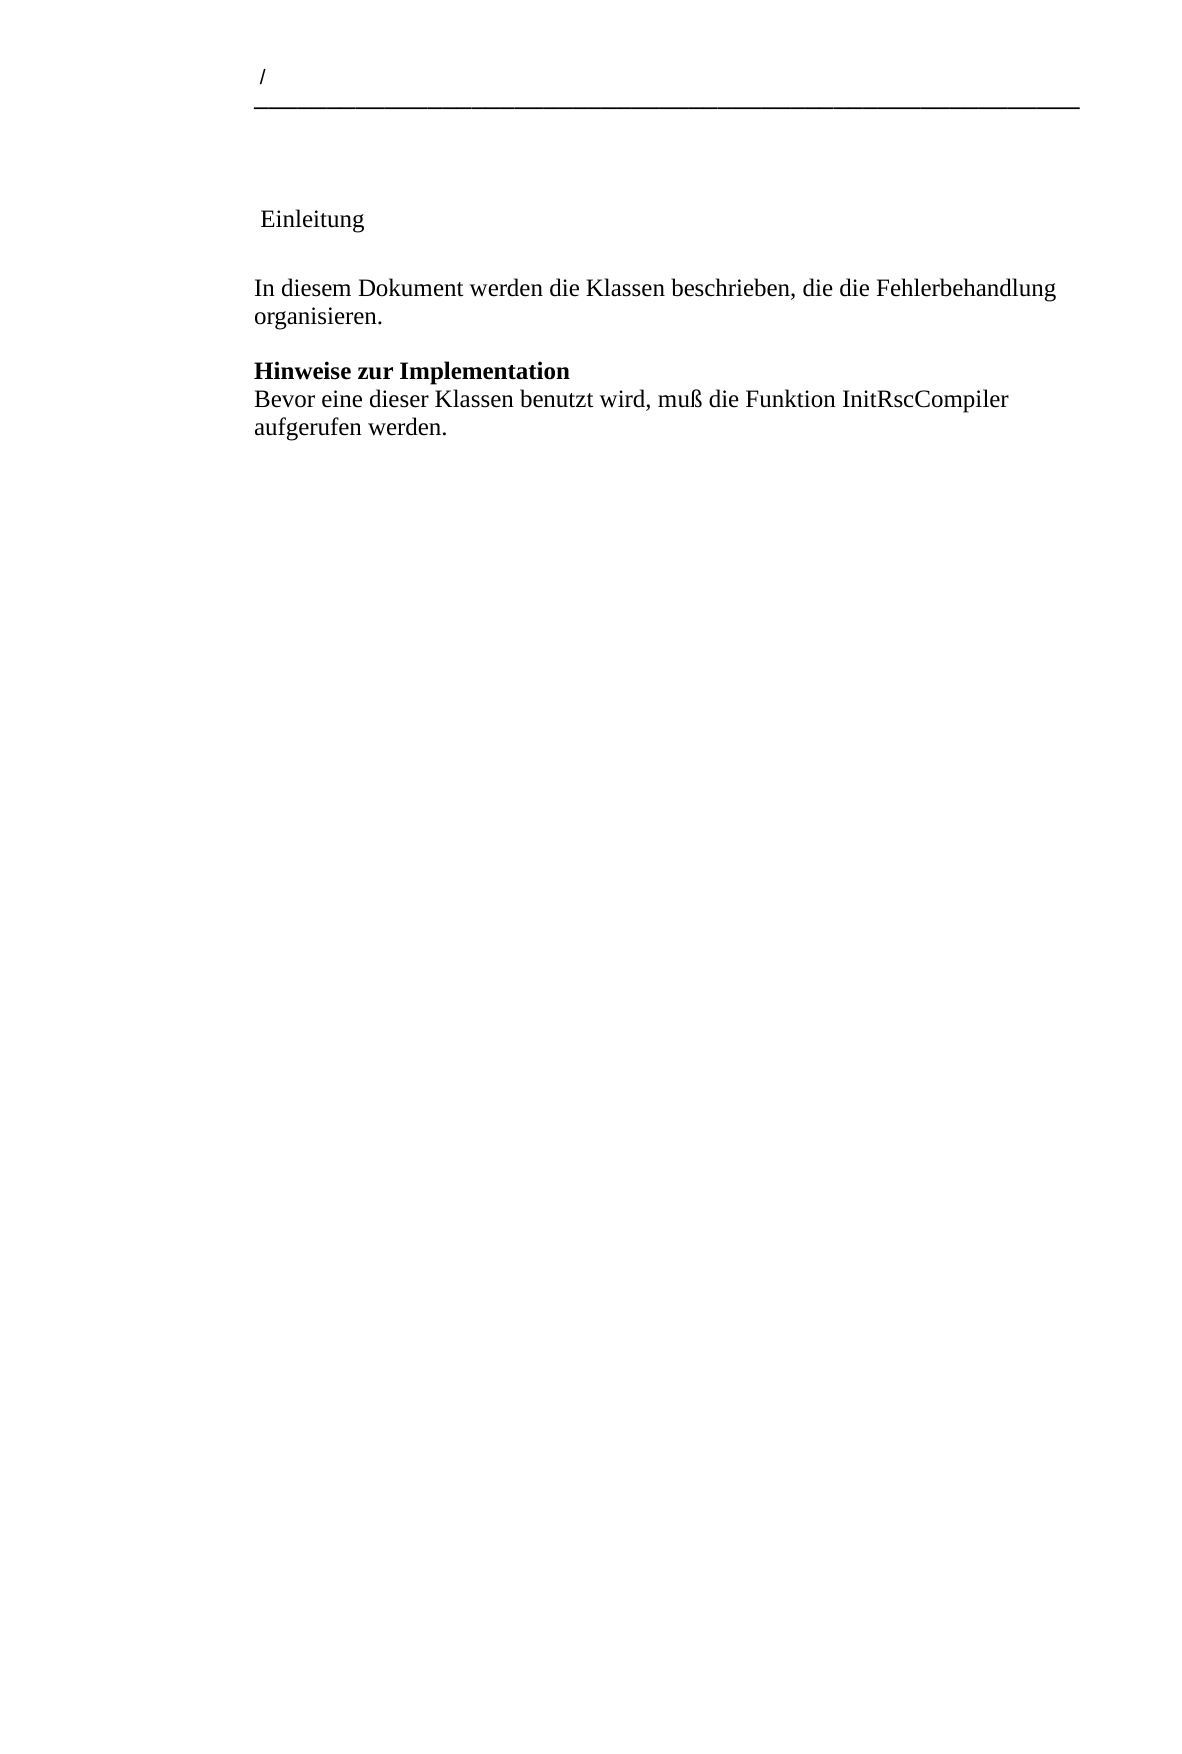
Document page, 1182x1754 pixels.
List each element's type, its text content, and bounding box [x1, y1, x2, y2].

text In diesem Dokument werden die Klassen beschrieben, die die Fehlerbehandlung organisieren. [254, 274, 1110, 330]
text Bevor eine dieser Klassen benutzt wird, muß die Funktion InitRscCompiler aufgerufen werden. [254, 385, 1110, 441]
subtitle Einleitung [254, 205, 1110, 232]
text Hinweise zur Implementation [254, 357, 1110, 385]
